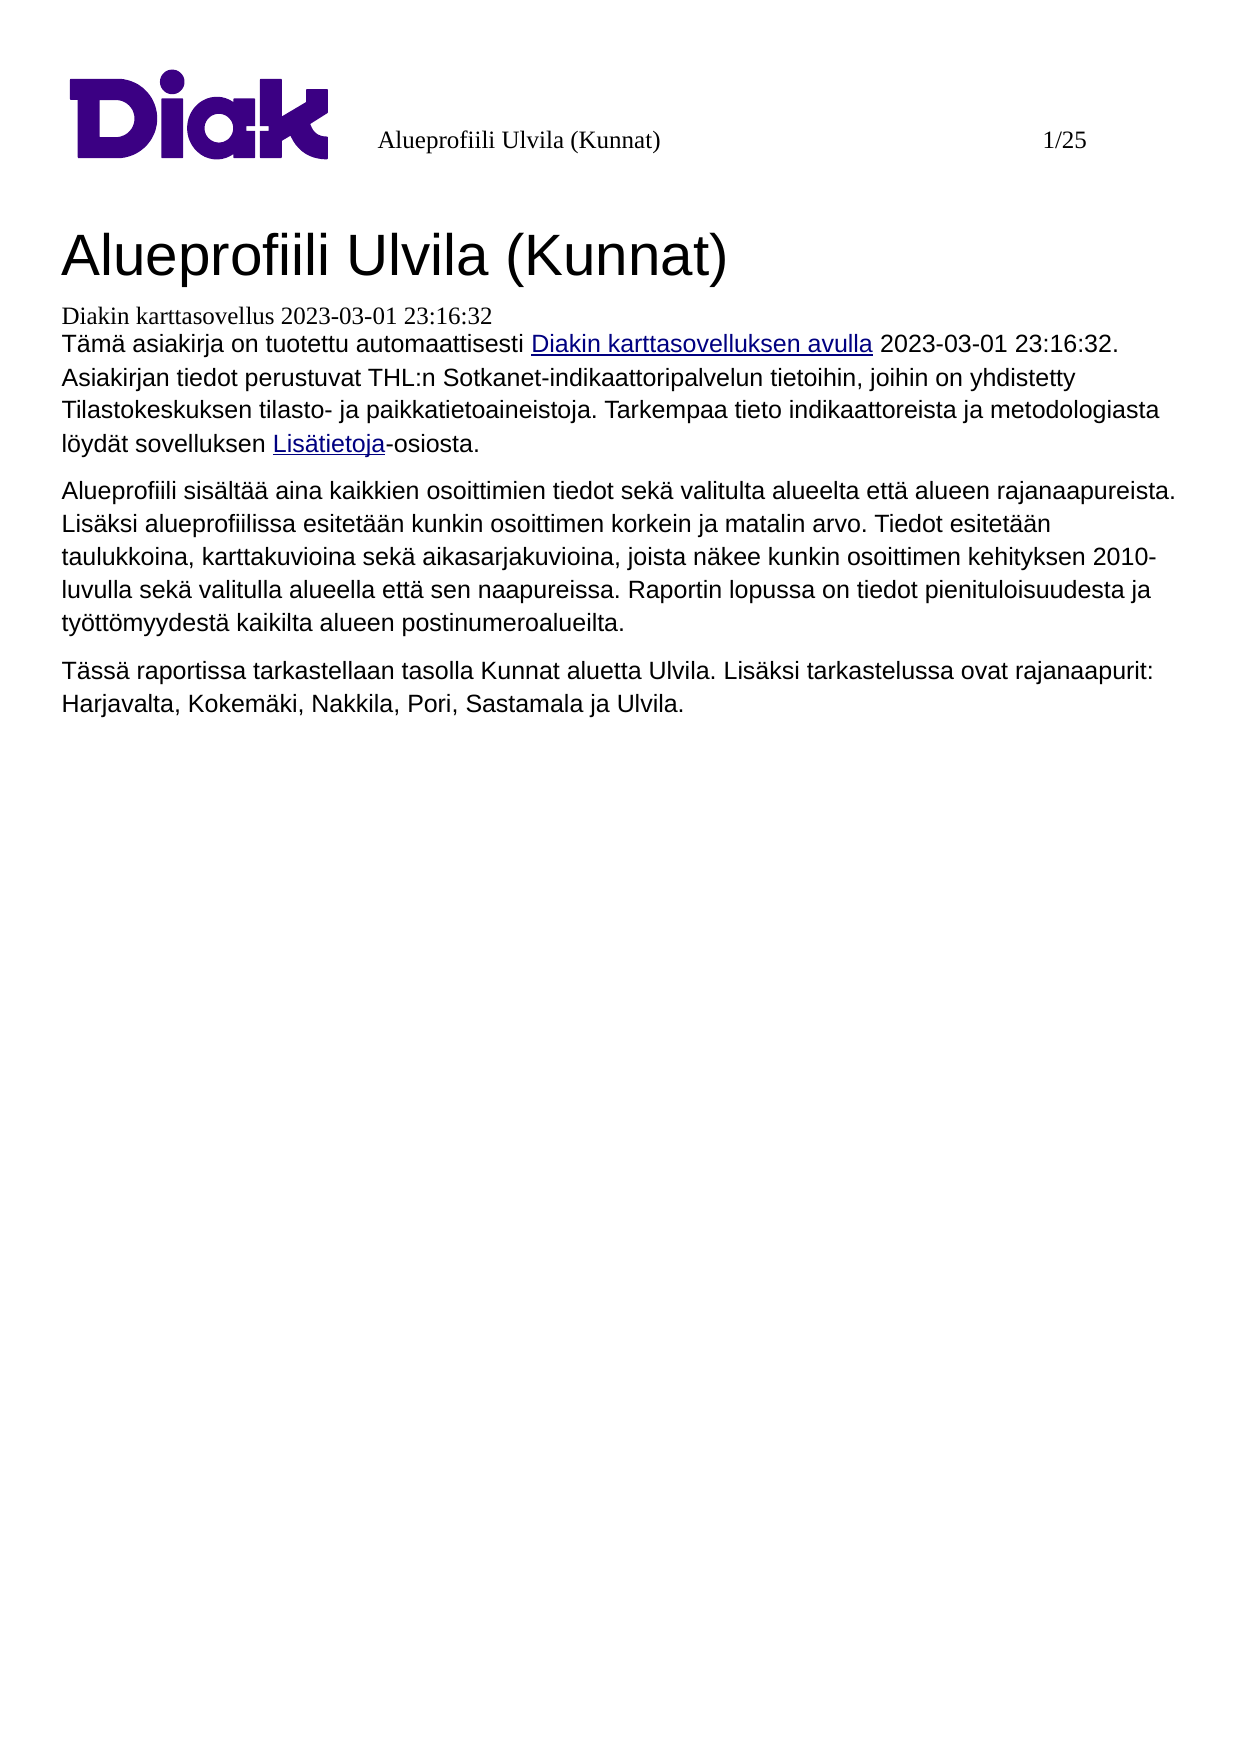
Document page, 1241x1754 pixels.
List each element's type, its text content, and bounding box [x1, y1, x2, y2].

text Diakin karttasovellus 2023-03-01 23:16:32 [61, 301, 1179, 329]
text Tämä asiakirja on tuotettu automaattisesti Diakin karttasovelluksen avulla 2023-03-01 23:16:32. Asiakirjan tiedot perustuvat THL:n Sotkanet-indikaattoripalvelun tietoihin, joihin on yhdistetty Tilastokeskuksen tilasto- ja paikkatietoaineistoja. Tarkempaa tieto indikaattoreista ja metodologiasta löydät sovelluksen Lisätietoja-osiosta. [61, 329, 1179, 457]
text Tässä raportissa tarkastellaan tasolla Kunnat aluetta Ulvila. Lisäksi tarkastelussa ovat rajanaapurit: Harjavalta, Kokemäki, Nakkila, Pori, Sastamala ja Ulvila. [61, 656, 1179, 718]
title Alueprofiili Ulvila (Kunnat) [61, 221, 1179, 288]
text Alueprofiili sisältää aina kaikkien osoittimien tiedot sekä valitulta alueelta että alueen rajanaapureista. Lisäksi alueprofiilissa esitetään kunkin osoittimen korkein ja matalin arvo. Tiedot esitetään taulukkoina, karttakuvioina sekä aikasarjakuvioina, joista näkee kunkin osoittimen kehityksen 2010-luvulla sekä valitulla alueella että sen naapureissa. Raportin lopussa on tiedot pienituloisuudesta ja työttömyydestä kaikilta alueen postinumeroalueilta. [61, 476, 1179, 637]
